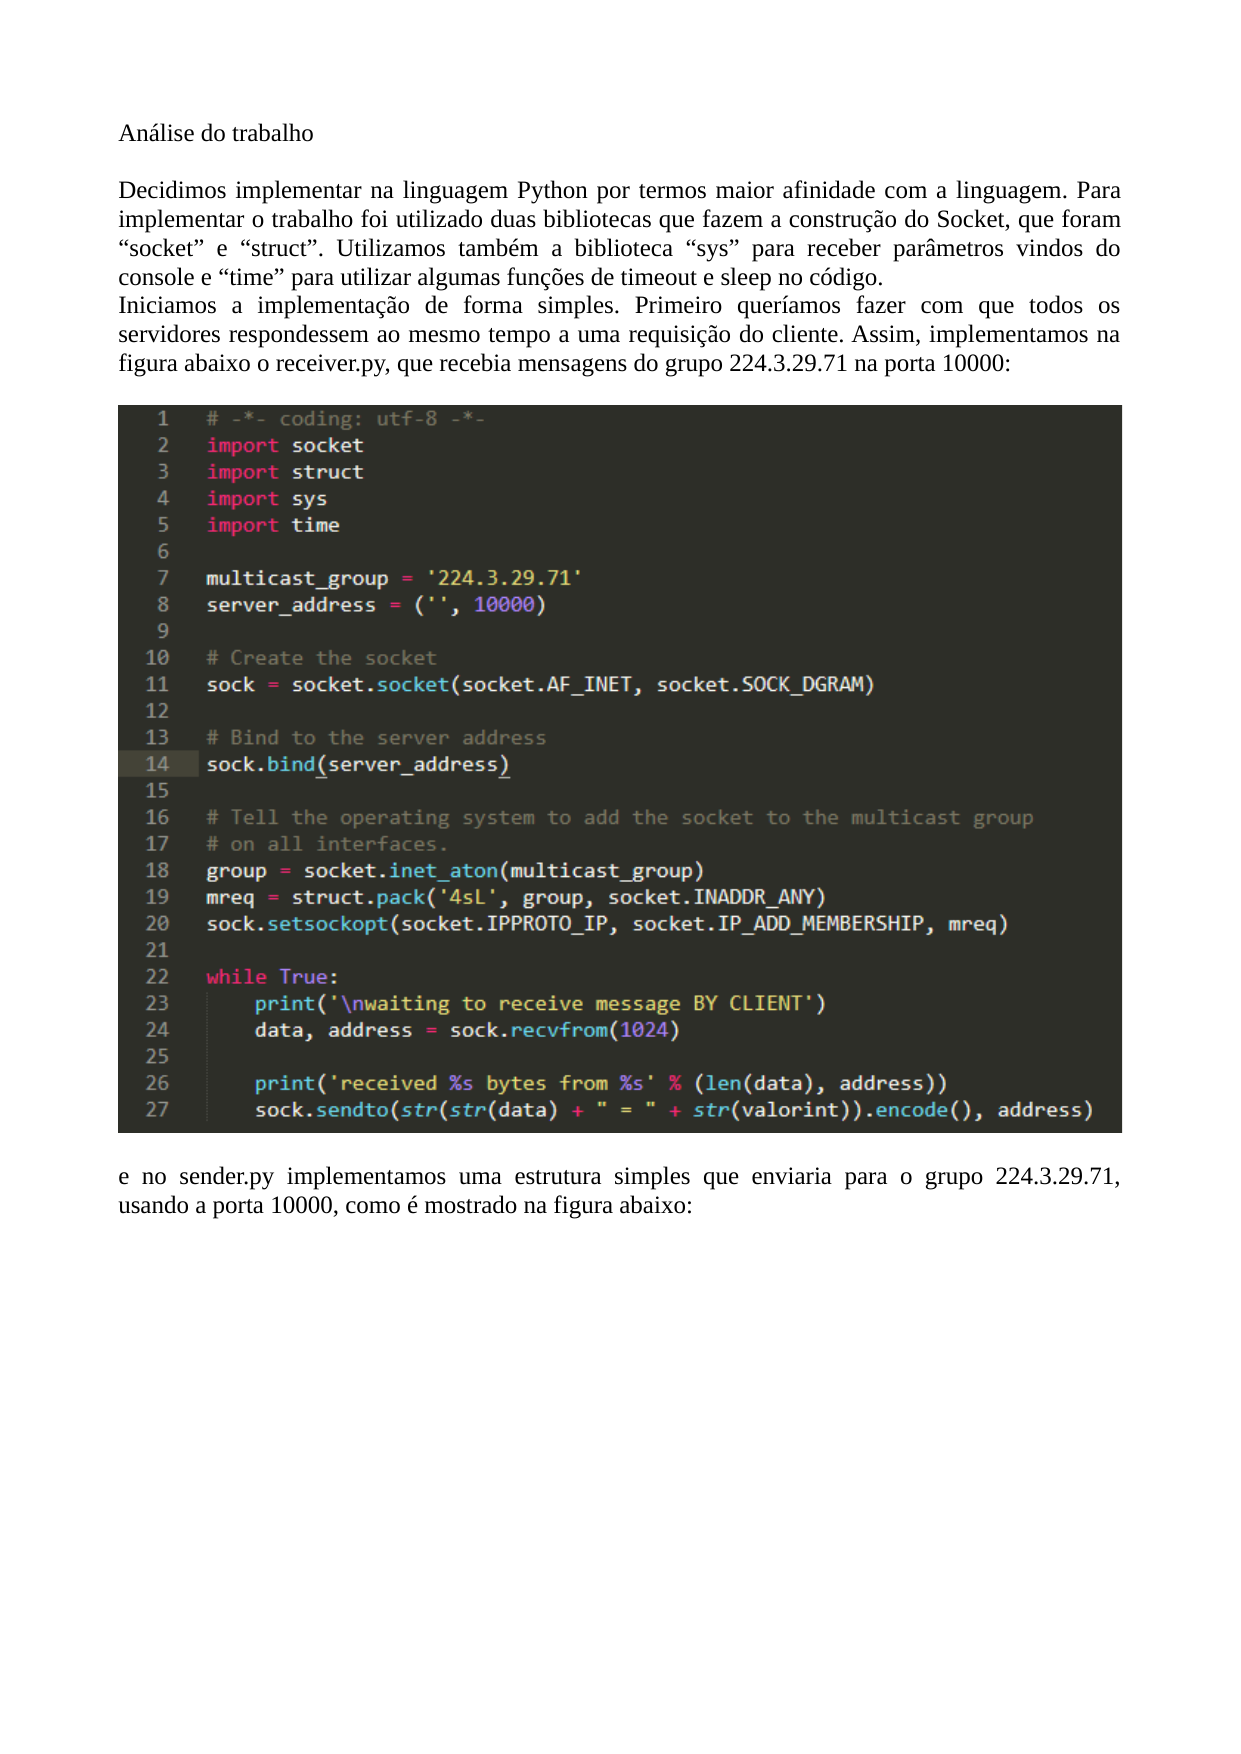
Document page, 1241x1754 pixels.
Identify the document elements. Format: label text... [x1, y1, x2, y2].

text e no sender.py implementamos uma estrutura simples que enviaria para o grupo 224.3.29.71, usando a porta 10000, como é mostrado na figura abaixo: [118, 1161, 1122, 1219]
text Decidimos implementar na linguagem Python por termos maior afinidade com a linguagem. Para implementar o trabalho foi utilizado duas bibliotecas que fazem a construção do Socket, que foram “socket” e “struct”. Utilizamos também a biblioteca “sys” para receber parâmetros vindos do console e “time” para utilizar algumas funções de timeout e sleep no código. [118, 176, 1122, 291]
picture [118, 405, 1123, 1133]
text Análise do trabalho [118, 118, 1122, 147]
text Iniciamos a implementação de forma simples. Primeiro queríamos fazer com que todos os servidores respondessem ao mesmo tempo a uma requisição do cliente. Assim, implementamos na figura abaixo o receiver.py, que recebia mensagens do grupo 224.3.29.71 na porta 10000: [118, 291, 1122, 377]
